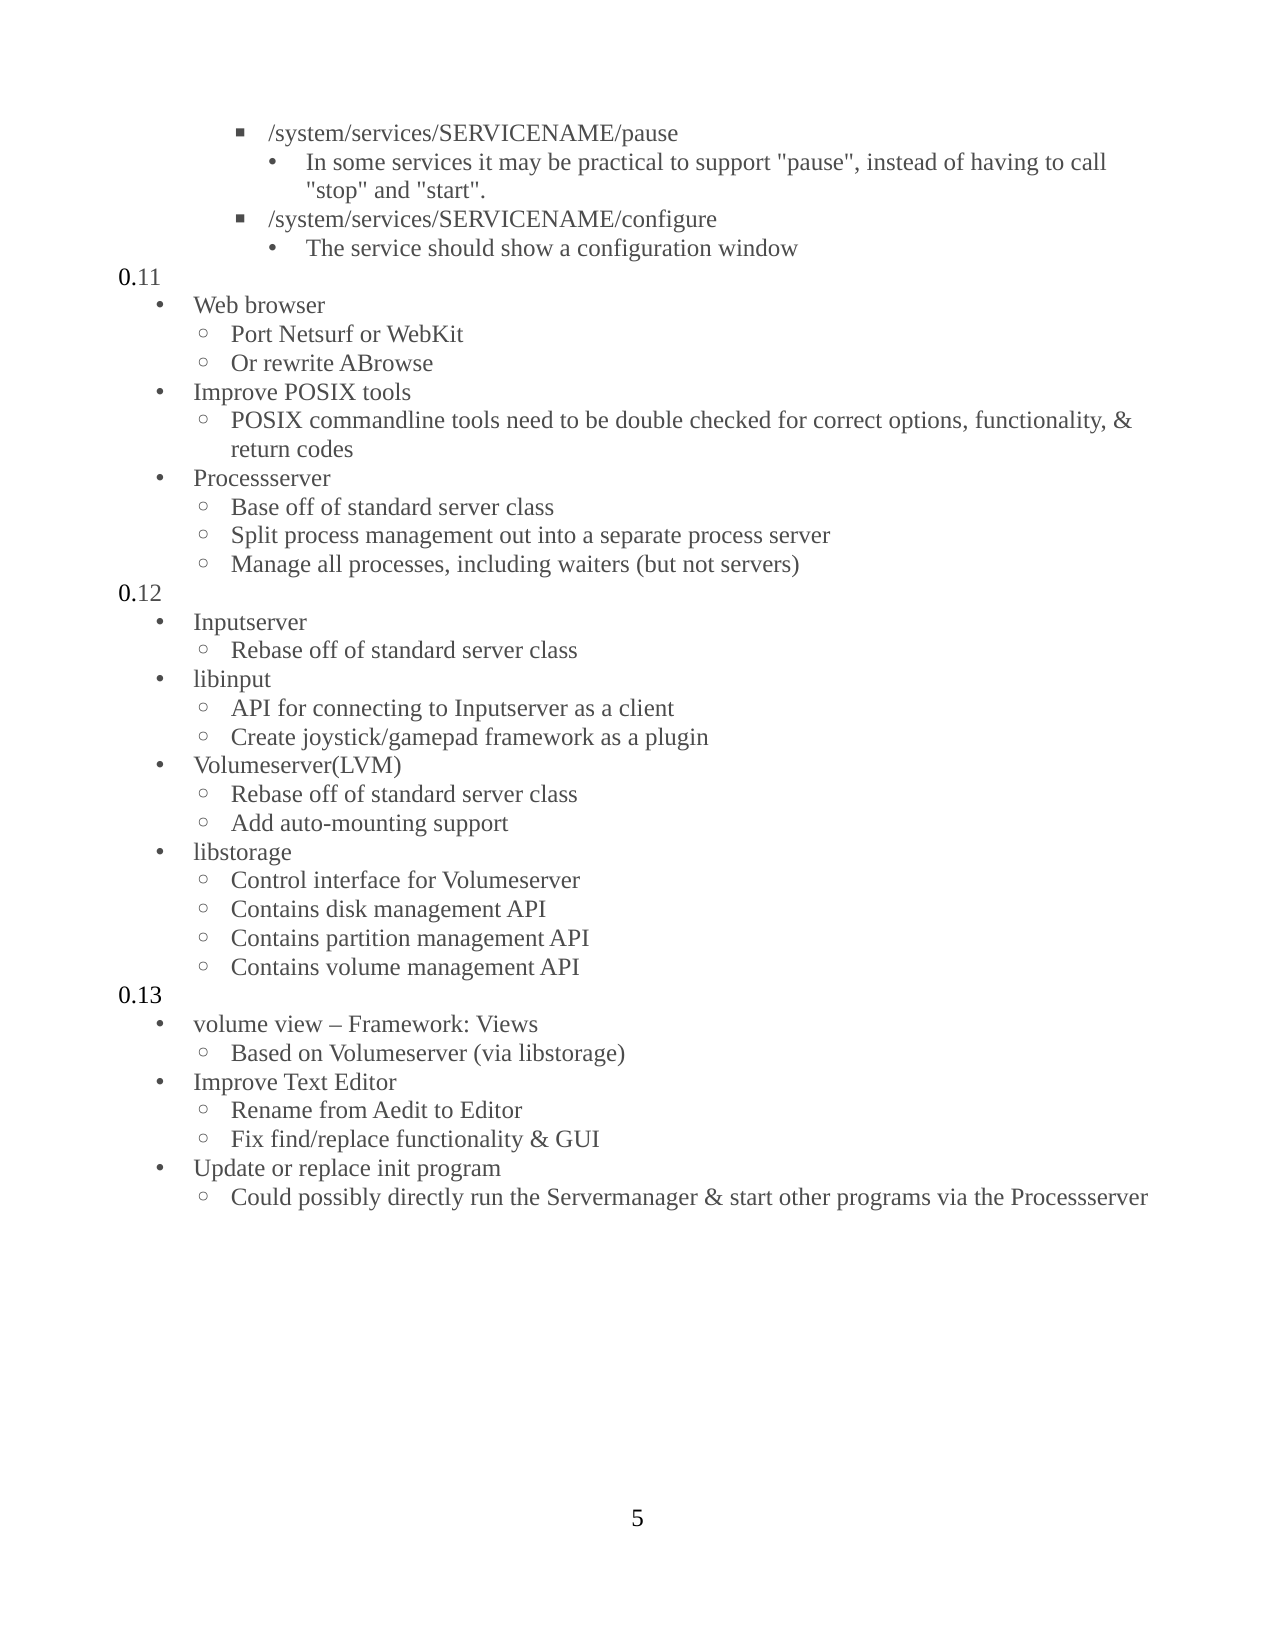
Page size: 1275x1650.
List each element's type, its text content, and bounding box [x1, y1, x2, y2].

list libinput [156, 664, 1157, 693]
list Port Netsurf or WebKit [193, 319, 1157, 348]
text 0.13 [118, 981, 1157, 1009]
list libstorage [156, 837, 1157, 866]
list Fix find/replace functionality & GUI [193, 1124, 1157, 1153]
list /system/services/SERVICENAME/configure [231, 204, 1157, 233]
list Control interface for Volumeserver [193, 866, 1157, 894]
list Processserver [156, 463, 1157, 492]
list Or rewrite ABrowse [193, 348, 1157, 377]
list Split process management out into a separate process server [193, 521, 1157, 549]
list Improve POSIX tools [156, 377, 1157, 406]
list Contains volume management API [193, 952, 1157, 981]
list Volumeserver(LVM) [156, 751, 1157, 779]
list Create joystick/gamepad framework as a plugin [193, 722, 1157, 751]
list Add auto-mounting support [193, 808, 1157, 837]
list Rename from Aedit to Editor [193, 1096, 1157, 1124]
text 0.11 [118, 262, 1157, 291]
list Manage all processes, including waiters (but not servers) [193, 549, 1157, 578]
list Based on Volumeserver (via libstorage) [193, 1038, 1157, 1067]
list Rebase off of standard server class [193, 636, 1157, 664]
list Rebase off of standard server class [193, 779, 1157, 808]
list In some services it may be practical to support "pause", instead of having to call "stop" and "start". [268, 147, 1157, 204]
list API for connecting to Inputserver as a client [193, 693, 1157, 722]
list volume view – Framework: Views [156, 1009, 1157, 1038]
list The service should show a configuration window [268, 233, 1157, 262]
list Base off of standard server class [193, 492, 1157, 521]
list Update or replace init program [156, 1153, 1157, 1182]
text 0.12 [118, 578, 1157, 607]
list Contains disk management API [193, 894, 1157, 923]
list POSIX commandline tools need to be double checked for correct options, functionality, & return codes [193, 406, 1157, 463]
list Could possibly directly run the Servermanager & start other programs via the Processserver [193, 1182, 1157, 1211]
list Inputserver [156, 607, 1157, 636]
list Web browser [156, 291, 1157, 319]
list Improve Text Editor [156, 1067, 1157, 1096]
list Contains partition management API [193, 923, 1157, 952]
list /system/services/SERVICENAME/pause [231, 118, 1157, 147]
